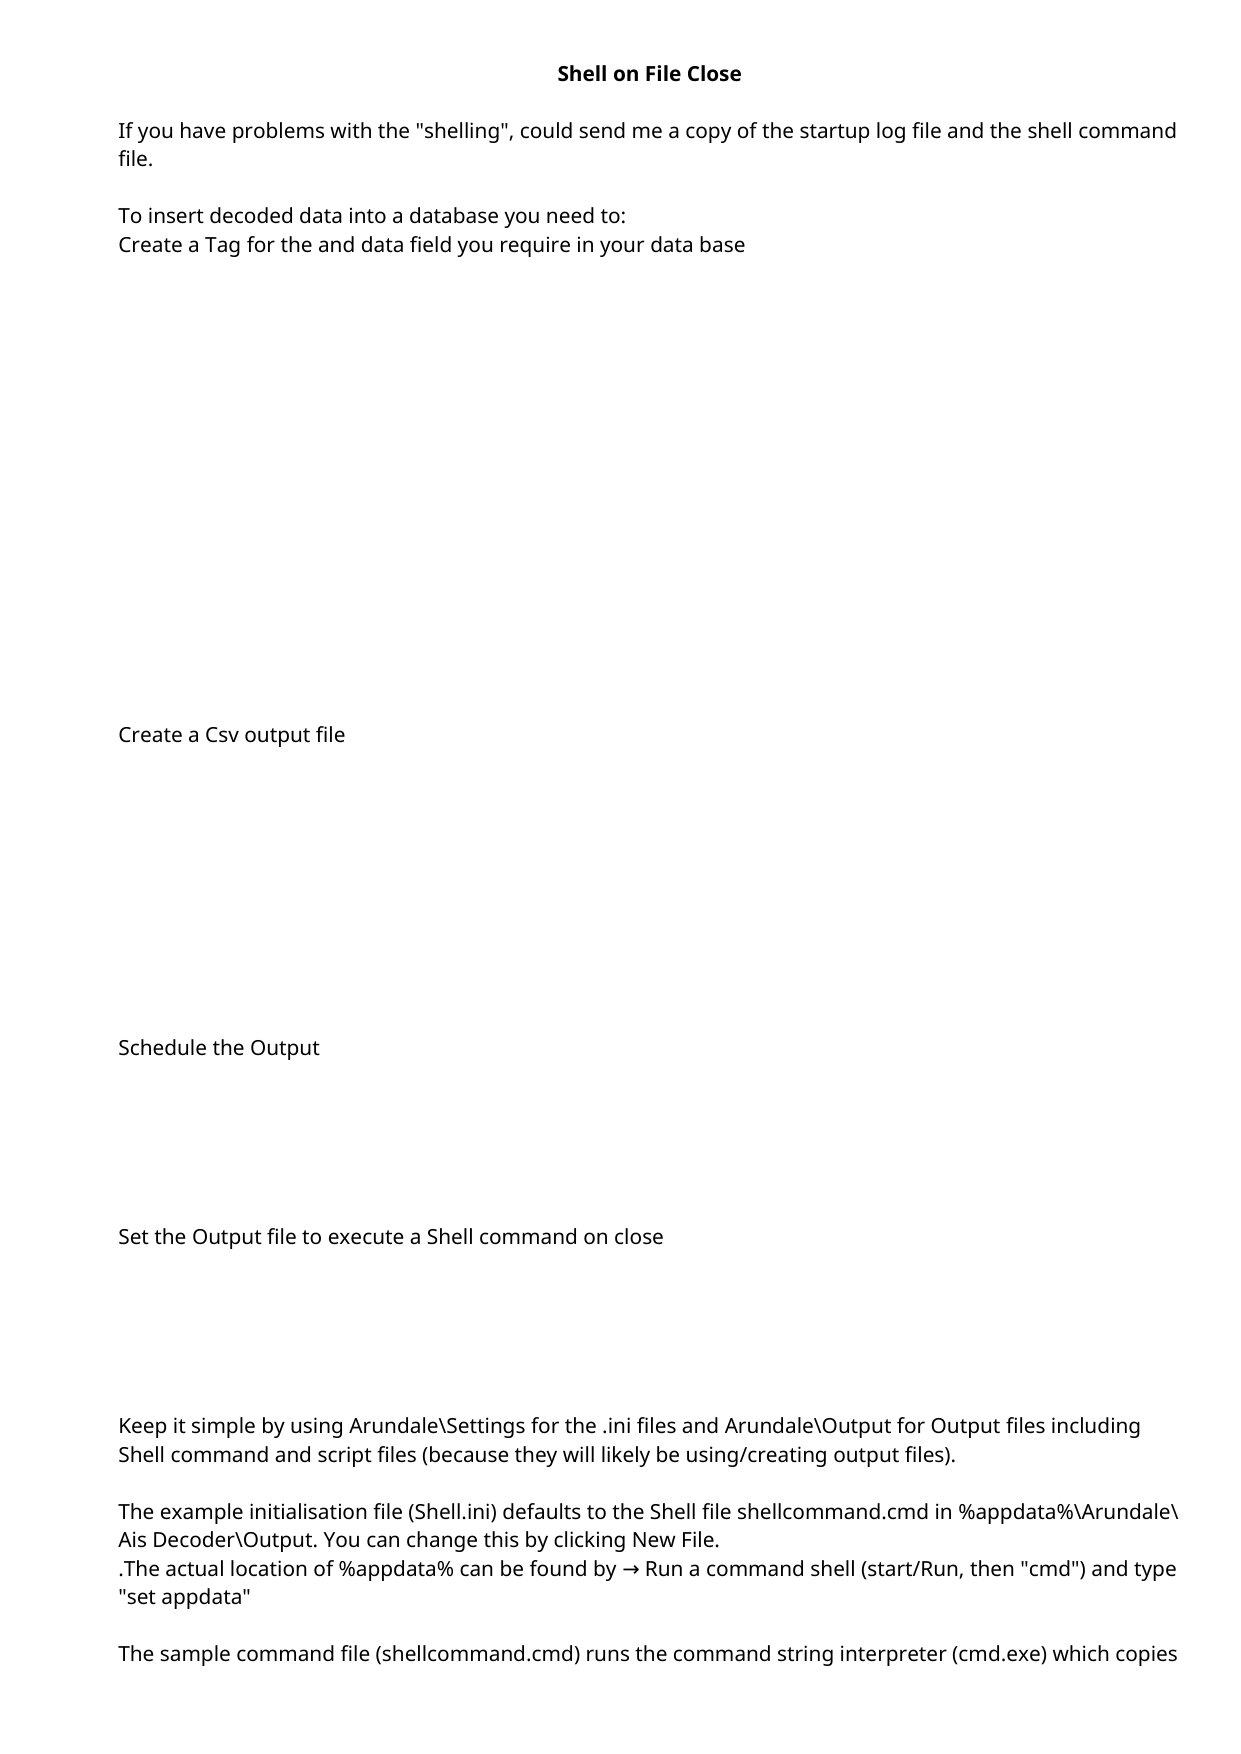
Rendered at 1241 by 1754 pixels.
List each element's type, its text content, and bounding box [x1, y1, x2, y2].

text .The actual location of %appdata% can be found by → Run a command shell (start/Run, then "cmd") and type "set appdata" The sample command file (shellcommand.cmd) runs the command string interpreter (cmd.exe) which copies [118, 1554, 1181, 1667]
text Keep it simple by using Arundale\Settings for the .ini files and Arundale\Output for Output files including Shell command and script files (because they will likely be using/creating output files). [118, 1280, 1181, 1468]
text Shell on File Close [118, 59, 1181, 87]
text Create a Tag for the and data field you require in your data base [118, 230, 1181, 258]
text Schedule the Output [118, 778, 1181, 1062]
text If you have problems with the "shelling", could send me a copy of the startup log file and the shell command file. [118, 87, 1181, 201]
text Create a Csv output file [118, 721, 1181, 749]
text Set the Output file to execute a Shell command on close [118, 1091, 1181, 1251]
text The example initialisation file (Shell.ini) defaults to the Shell file shellcommand.cmd in %appdata%\Arundale\Ais Decoder\Output. You can change this by clicking New File. [118, 1468, 1181, 1554]
text To insert decoded data into a database you need to: [118, 201, 1181, 230]
